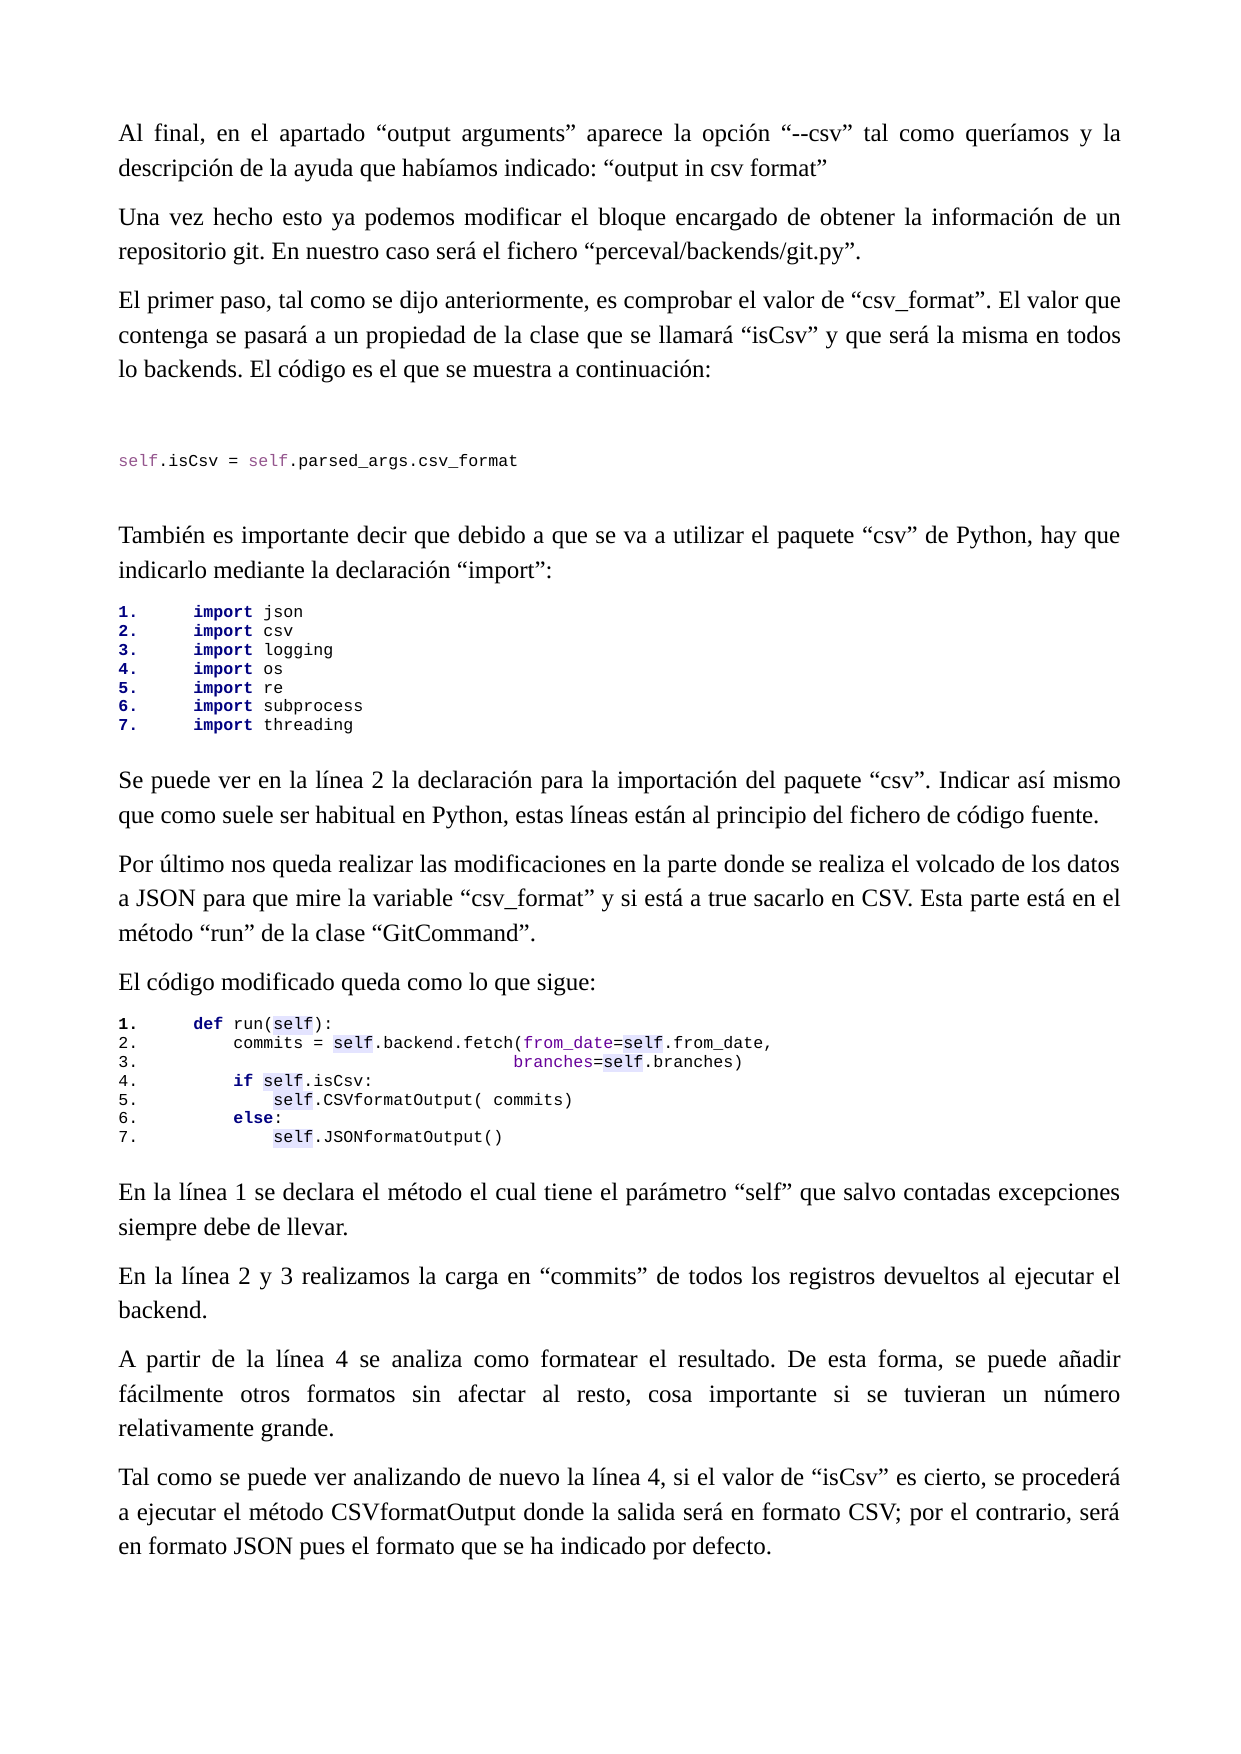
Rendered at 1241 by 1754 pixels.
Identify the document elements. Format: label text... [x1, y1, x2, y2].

text Al final, en el apartado “output arguments” aparece la opción “--csv” tal como queríamos y la descripción de la ayuda que habíamos indicado: “output in csv format” [118, 118, 1122, 181]
text 5. import re [118, 679, 1122, 698]
text 2. commits = self.backend.fetch(from_date=self.from_date, [118, 1035, 1122, 1053]
text A partir de la línea 4 se analiza como formatear el resultado. De esta forma, se puede añadir fácilmente otros formatos sin afectar al resto, cosa importante si se tuvieran un número relativamente grande. [118, 1344, 1122, 1442]
text 7. import threading [118, 717, 1122, 736]
text 3. import logging [118, 641, 1122, 660]
text 5. self.CSVformatOutput( commits) [118, 1091, 1122, 1110]
text Tal como se puede ver analizando de nuevo la línea 4, si el valor de “isCsv” es cierto, se procederá a ejecutar el método CSVformatOutput donde la salida será en formato CSV; por el contrario, será en formato JSON pues el formato que se ha indicado por defecto. [118, 1462, 1122, 1560]
text 4. import os [118, 660, 1122, 679]
text En la línea 2 y 3 realizamos la carga en “commits” de todos los registros devueltos al ejecutar el backend. [118, 1261, 1122, 1324]
text 1. import json [118, 604, 1122, 623]
text 6. import subprocess [118, 698, 1122, 717]
text 7. self.JSONformatOutput() [118, 1129, 1122, 1148]
text También es importante decir que debido a que se va a utilizar el paquete “csv” de Python, hay que indicarlo mediante la declaración “import”: [118, 520, 1122, 583]
text 6. else: [118, 1110, 1122, 1129]
text Una vez hecho esto ya podemos modificar el bloque encargado de obtener la información de un repositorio git. En nuestro caso será el fichero “perceval/backends/git.py”. [118, 202, 1122, 265]
text 2. import csv [118, 623, 1122, 641]
text Por último nos queda realizar las modificaciones en la parte donde se realiza el volcado de los datos a JSON para que mire la variable “csv_format” y si está a true sacarlo en CSV. Esta parte está en el método “run” de la clase “GitCommand”. [118, 849, 1122, 946]
text 3. branches=self.branches) [118, 1053, 1122, 1072]
text self.isCsv = self.parsed_args.csv_format [118, 452, 1122, 471]
text El código modificado queda como lo que sigue: [118, 967, 1122, 996]
text El primer paso, tal como se dijo anteriormente, es comprobar el valor de “csv_format”. El valor que contenga se pasará a un propiedad de la clase que se llamará “isCsv” y que será la misma en todos lo backends. El código es el que se muestra a continuación: [118, 285, 1122, 383]
text Se puede ver en la línea 2 la declaración para la importación del paquete “csv”. Indicar así mismo que como suele ser habitual en Python, estas líneas están al principio del fichero de código fuente. [118, 765, 1122, 828]
text 4. if self.isCsv: [118, 1072, 1122, 1091]
text 1. def run(self): [118, 1016, 1122, 1035]
text En la línea 1 se declara el método el cual tiene el parámetro “self” que salvo contadas excepciones siempre debe de llevar. [118, 1177, 1122, 1241]
